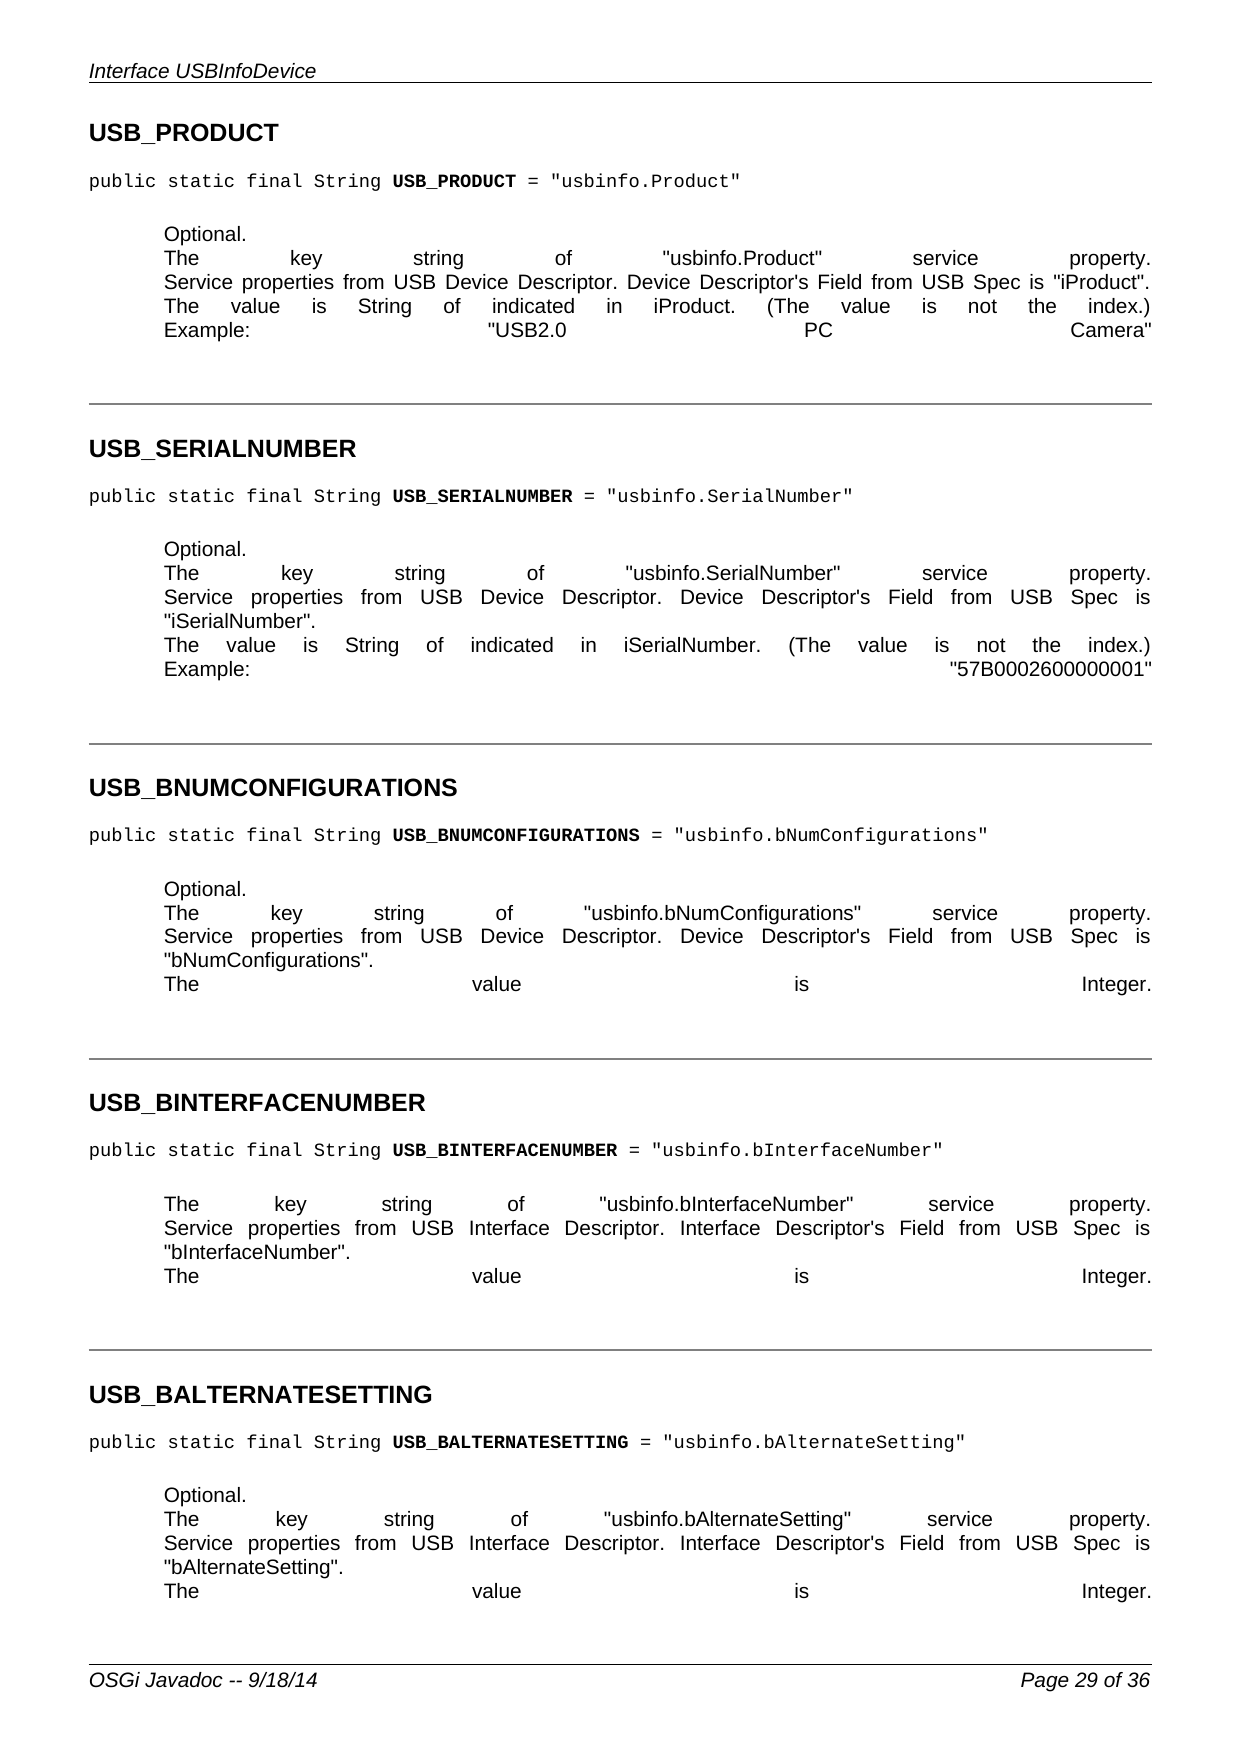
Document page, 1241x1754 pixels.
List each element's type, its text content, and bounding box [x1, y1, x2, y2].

text public static final String USB_BALTERNATESETTING = "usbinfo.bAlternateSetting" [88, 1433, 1152, 1454]
text The key string of "usbinfo.bInterfaceNumber" service property. Service properties from USB Interface Descriptor. Interface Descriptor's Field from USB Spec is "bInterfaceNumber". The value is Integer. [163, 1192, 1152, 1311]
text Optional. The key string of "usbinfo.bNumConfigurations" service property. Service properties from USB Device Descriptor. Device Descriptor's Field from USB Spec is "bNumConfigurations". The value is Integer. [163, 876, 1152, 1020]
text public static final String USB_SERIALNUMBER = "usbinfo.SerialNumber" [88, 487, 1152, 508]
subtitle USB_SERIALNUMBER [88, 434, 1152, 462]
subtitle USB_PRODUCT [88, 118, 1152, 147]
text Optional. The key string of "usbinfo.SerialNumber" service property. Service properties from USB Device Descriptor. Device Descriptor's Field from USB Spec is "iSerialNumber". The value is String of indicated in iSerialNumber. (The value is not the index.) Example: "57B0002600000001" [163, 537, 1152, 705]
text public static final String USB_BINTERFACENUMBER = "usbinfo.bInterfaceNumber" [88, 1141, 1152, 1162]
subtitle USB_BALTERNATESETTING [88, 1380, 1152, 1408]
subtitle USB_BNUMCONFIGURATIONS [88, 773, 1152, 802]
text public static final String USB_BNUMCONFIGURATIONS = "usbinfo.bNumConfigurations" [88, 826, 1152, 847]
text public static final String USB_PRODUCT = "usbinfo.Product" [88, 171, 1152, 193]
text Optional. The key string of "usbinfo.bAlternateSetting" service property. Service properties from USB Interface Descriptor. Interface Descriptor's Field from USB Spec is "bAlternateSetting". The value is Integer. [163, 1483, 1152, 1627]
subtitle USB_BINTERFACENUMBER [88, 1088, 1152, 1117]
text Optional. The key string of "usbinfo.Product" service property. Service properties from USB Device Descriptor. Device Descriptor's Field from USB Spec is "iProduct". The value is String of indicated in iProduct. (The value is not the index.) Example: "USB2.0 PC Camera" [163, 222, 1152, 366]
